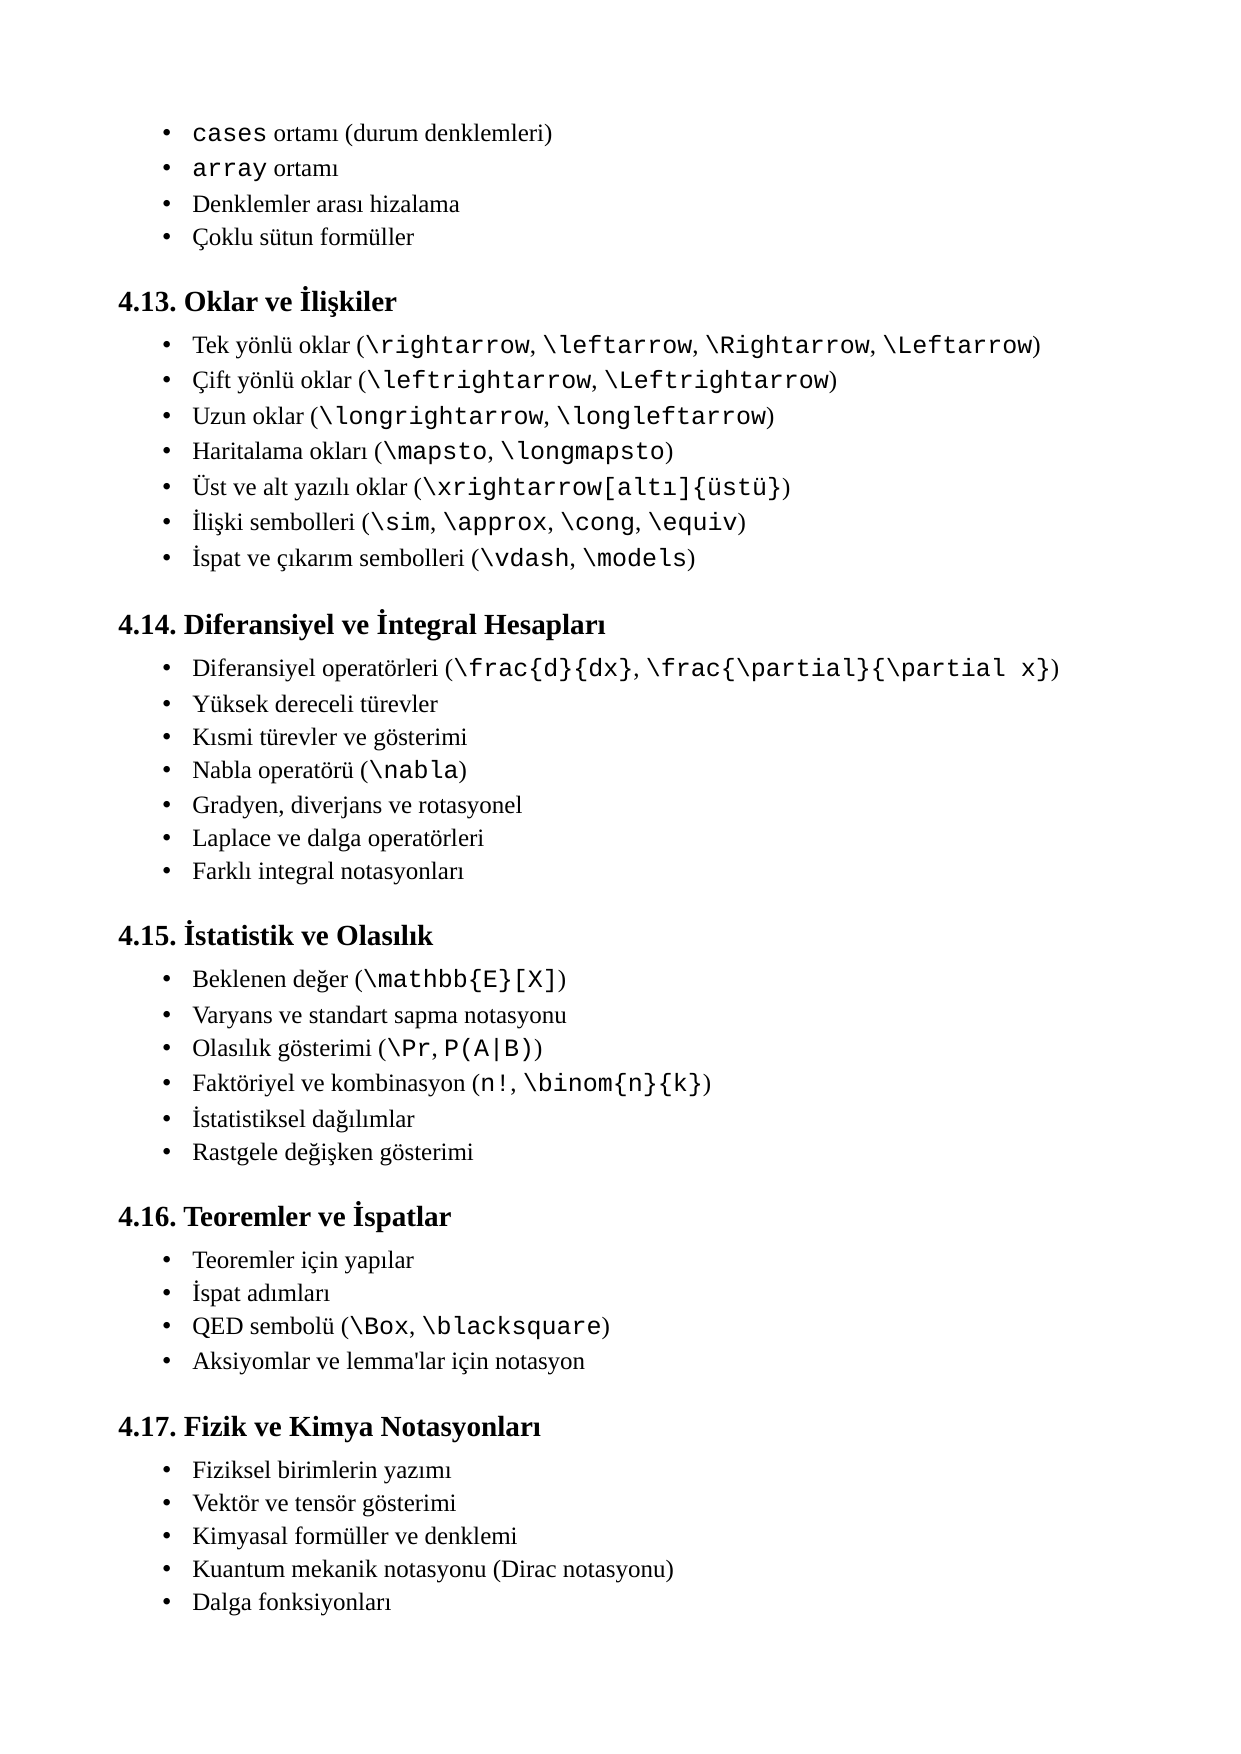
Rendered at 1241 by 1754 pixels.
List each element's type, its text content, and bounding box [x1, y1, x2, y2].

list Kimyasal formüller ve denklemi [162, 1521, 1122, 1549]
list İspat adımları [162, 1278, 1122, 1307]
list Üst ve alt yazılı oklar (\xrightarrow[altı]{üstü}) [162, 472, 1122, 503]
list Rastgele değişken gösterimi [162, 1137, 1122, 1166]
list Aksiyomlar ve lemma'lar için notasyon [162, 1346, 1122, 1375]
list Çoklu sütun formüller [162, 222, 1122, 251]
list Kısmi türevler ve gösterimi [162, 722, 1122, 751]
subtitle 4.13. Oklar ve İlişkiler [118, 284, 1122, 318]
list Nabla operatörü (\nabla) [162, 755, 1122, 786]
list Gradyen, diverjans ve rotasyonel [162, 790, 1122, 819]
subtitle 4.15. İstatistik ve Olasılık [118, 918, 1122, 952]
list Çift yönlü oklar (\leftrightarrow, \Leftrightarrow) [162, 366, 1122, 396]
list Diferansiyel operatörleri (\frac{d}{dx}, \frac{\partial}{\partial x}) [162, 653, 1122, 684]
list cases ortamı (durum denklemleri) [162, 118, 1122, 149]
list Beklenen değer (\mathbb{E}[X]) [162, 964, 1122, 995]
list Faktöriyel ve kombinasyon (n!, \binom{n}{k}) [162, 1068, 1122, 1099]
subtitle 4.16. Teoremler ve İspatlar [118, 1199, 1122, 1232]
list İspat ve çıkarım sembolleri (\vdash, \models) [162, 543, 1122, 573]
list Denklemler arası hizalama [162, 189, 1122, 218]
list Vektör ve tensör gösterimi [162, 1488, 1122, 1516]
list İstatistiksel dağılımlar [162, 1104, 1122, 1132]
list Varyans ve standart sapma notasyonu [162, 1000, 1122, 1029]
list Olasılık gösterimi (\Pr, P(A|B)) [162, 1033, 1122, 1064]
list QED sembolü (\Box, \blacksquare) [162, 1311, 1122, 1342]
list Tek yönlü oklar (\rightarrow, \leftarrow, \Rightarrow, \Leftarrow) [162, 330, 1122, 361]
list Farklı integral notasyonları [162, 856, 1122, 885]
list array ortamı [162, 153, 1122, 184]
list Uzun oklar (\longrightarrow, \longleftarrow) [162, 401, 1122, 432]
list Teoremler için yapılar [162, 1245, 1122, 1274]
list Dalga fonksiyonları [162, 1587, 1122, 1616]
list İlişki sembolleri (\sim, \approx, \cong, \equiv) [162, 507, 1122, 538]
list Laplace ve dalga operatörleri [162, 823, 1122, 852]
subtitle 4.17. Fizik ve Kimya Notasyonları [118, 1409, 1122, 1442]
list Fiziksel birimlerin yazımı [162, 1455, 1122, 1483]
subtitle 4.14. Diferansiyel ve İntegral Hesapları [118, 607, 1122, 641]
list Haritalama okları (\mapsto, \longmapsto) [162, 436, 1122, 467]
list Yüksek dereceli türevler [162, 689, 1122, 717]
list Kuantum mekanik notasyonu (Dirac notasyonu) [162, 1554, 1122, 1582]
